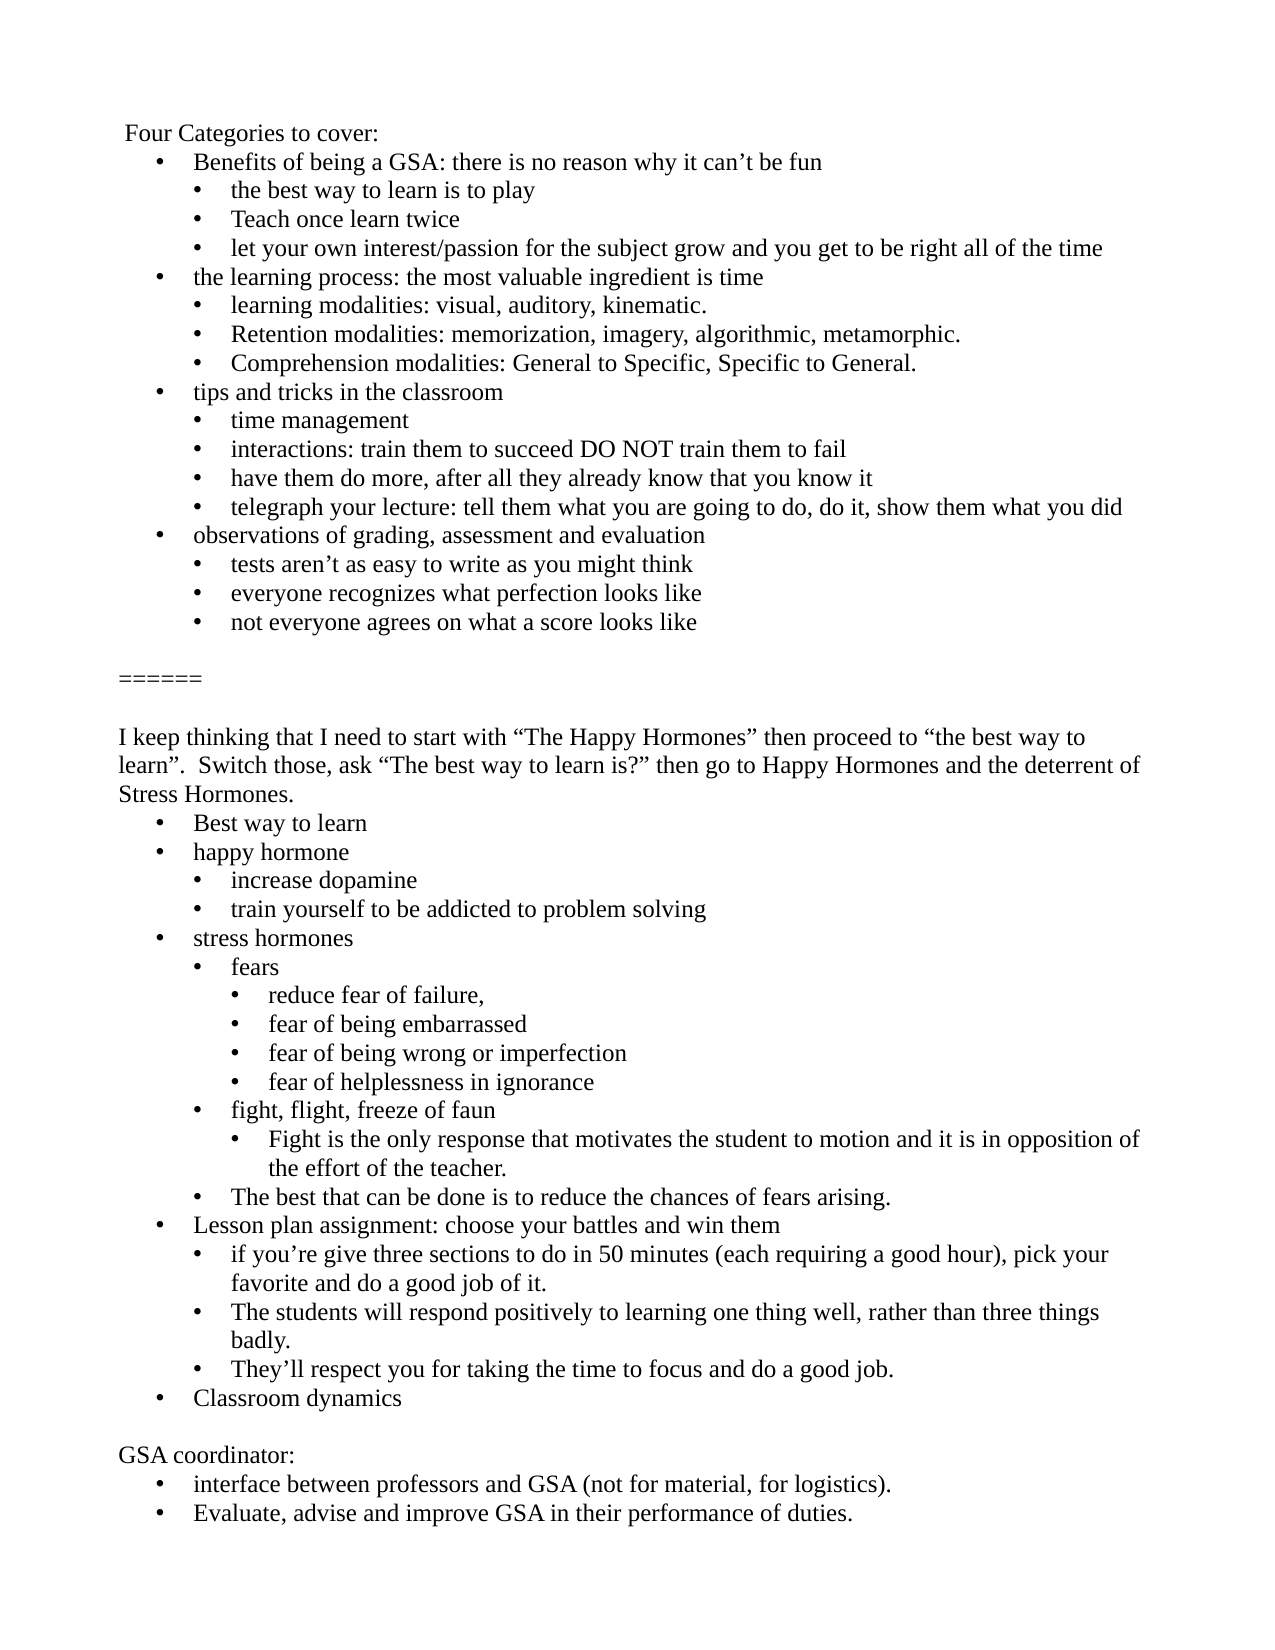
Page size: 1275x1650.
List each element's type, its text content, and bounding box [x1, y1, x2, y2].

list They’ll respect you for taking the time to focus and do a good job. [193, 1354, 1157, 1383]
list fears [193, 952, 1157, 981]
list interface between professors and GSA (not for material, for logistics). [156, 1469, 1157, 1498]
list reduce fear of failure, [231, 981, 1157, 1009]
list the best way to learn is to play [193, 176, 1157, 204]
list The students will respond positively to learning one thing well, rather than three things badly. [193, 1297, 1157, 1354]
text Four Categories to cover: [118, 118, 1157, 147]
list the learning process: the most valuable ingredient is time [156, 262, 1157, 291]
list Fight is the only response that motivates the student to motion and it is in opposition of the effort of the teacher. [231, 1124, 1157, 1182]
text GSA coordinator: [118, 1441, 1157, 1469]
list tips and tricks in the classroom [156, 377, 1157, 406]
list observations of grading, assessment and evaluation [156, 521, 1157, 549]
list Retention modalities: memorization, imagery, algorithmic, metamorphic. [193, 319, 1157, 348]
list telegraph your lecture: tell them what you are going to do, do it, show them what you did [193, 492, 1157, 521]
list have them do more, after all they already know that you know it [193, 463, 1157, 492]
list interactions: train them to succeed DO NOT train them to fail [193, 434, 1157, 463]
list The best that can be done is to reduce the chances of fears arising. [193, 1182, 1157, 1211]
text ====== [118, 664, 1157, 693]
list Benefits of being a GSA: there is no reason why it can’t be fun [156, 147, 1157, 176]
list increase dopamine [193, 866, 1157, 894]
list fear of being wrong or imperfection [231, 1038, 1157, 1067]
list time management [193, 406, 1157, 434]
list learning modalities: visual, auditory, kinematic. [193, 291, 1157, 319]
list Comprehension modalities: General to Specific, Specific to General. [193, 348, 1157, 377]
list everyone recognizes what perfection looks like [193, 578, 1157, 607]
list not everyone agrees on what a score looks like [193, 607, 1157, 636]
text I keep thinking that I need to start with “The Happy Hormones” then proceed to “the best way to learn”. Switch those, ask “The best way to learn is?” then go to Happy Hormones and the deterrent of Stress Hormones. [118, 722, 1157, 808]
list Classroom dynamics [156, 1383, 1157, 1412]
list fear of helplessness in ignorance [231, 1067, 1157, 1096]
list Lesson plan assignment: choose your battles and win them [156, 1211, 1157, 1239]
list let your own interest/passion for the subject grow and you get to be right all of the time [193, 233, 1157, 262]
list Evaluate, advise and improve GSA in their performance of duties. [156, 1498, 1157, 1527]
list happy hormone [156, 837, 1157, 866]
list fear of being embarrassed [231, 1009, 1157, 1038]
list train yourself to be addicted to problem solving [193, 894, 1157, 923]
list Teach once learn twice [193, 204, 1157, 233]
list stress hormones [156, 923, 1157, 952]
list fight, flight, freeze of faun [193, 1096, 1157, 1124]
list Best way to learn [156, 808, 1157, 837]
list if you’re give three sections to do in 50 minutes (each requiring a good hour), pick your favorite and do a good job of it. [193, 1239, 1157, 1297]
list tests aren’t as easy to write as you might think [193, 549, 1157, 578]
